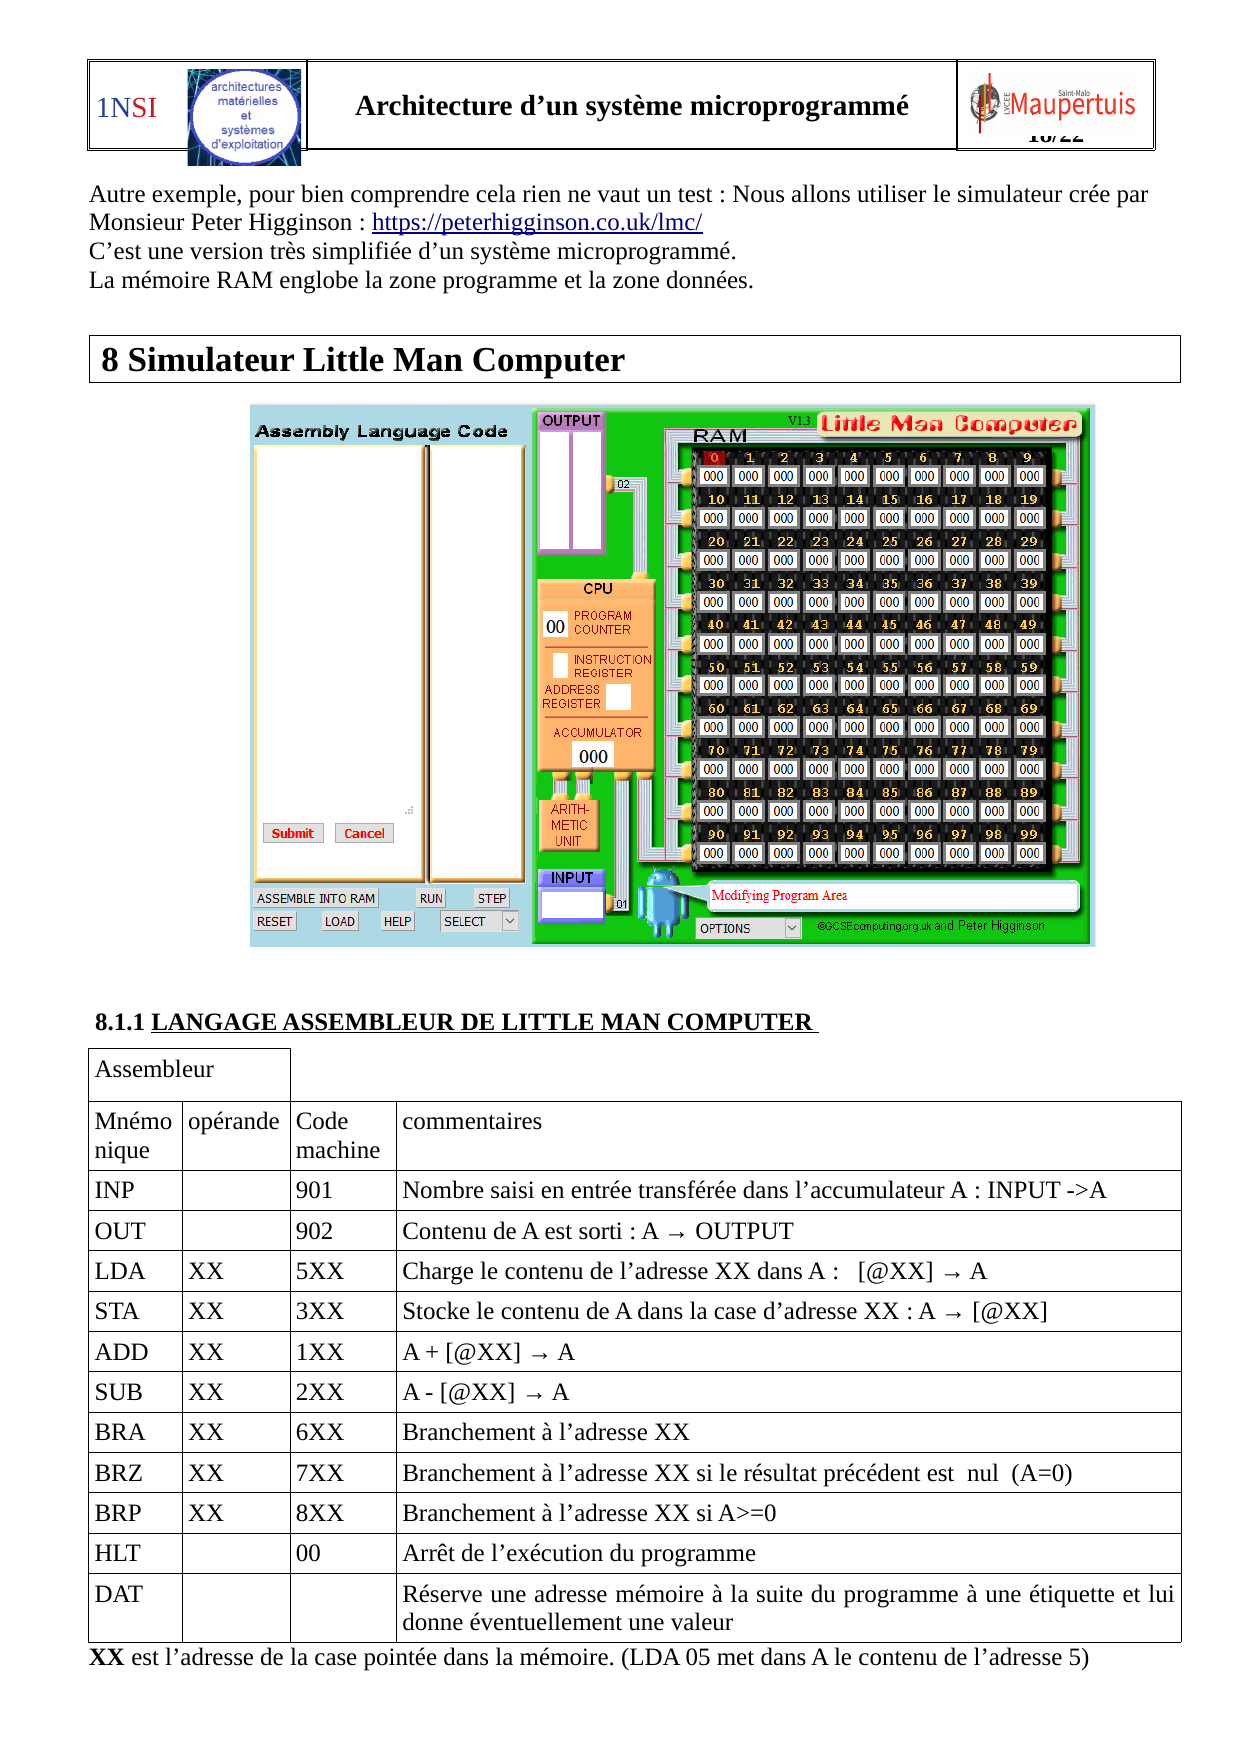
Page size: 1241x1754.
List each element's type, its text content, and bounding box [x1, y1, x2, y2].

table_header Assembleur [89, 1049, 290, 1101]
table_cell Branchement à l’adresse XX si le résultat précédent est nul (A=0) [397, 1453, 1181, 1492]
picture [970, 70, 1137, 136]
table_header [291, 1048, 1181, 1101]
table_cell XX [183, 1372, 290, 1412]
table_cell 7XX [291, 1453, 396, 1492]
table_cell XX [183, 1292, 290, 1331]
text XX est l’adresse de la case pointée dans la mémoire. (LDA 05 met dans A le contenu de l’adresse 5) [88, 1643, 1181, 1671]
table_cell XX [183, 1453, 290, 1492]
table_cell Mnémonique [89, 1102, 182, 1170]
table_cell [183, 1211, 290, 1250]
table_cell Contenu de A est sorti : A → OUTPUT [397, 1211, 1181, 1250]
table_cell 902 [291, 1211, 396, 1250]
table_cell Arrêt de l’exécution du programme [397, 1534, 1181, 1573]
table_cell Branchement à l’adresse XX si A>=0 [397, 1493, 1181, 1532]
picture [187, 69, 302, 166]
table_cell Nombre saisi en entrée transférée dans l’accumulateur A : INPUT ->A [397, 1171, 1181, 1210]
table_cell 8XX [291, 1493, 396, 1532]
table_cell 1XX [291, 1332, 396, 1371]
table_cell 2XX [291, 1372, 396, 1412]
table_cell Code machine [291, 1102, 396, 1170]
table_cell Réserve une adresse mémoire à la suite du programme à une étiquette et lui donne éventuellement une valeur [397, 1574, 1181, 1642]
table_cell DAT [89, 1574, 182, 1642]
table_cell LDA [89, 1251, 182, 1291]
table_cell XX [183, 1413, 290, 1452]
table_cell A + [@XX] → A [397, 1332, 1181, 1371]
table_cell 901 [291, 1171, 396, 1210]
table_cell A - [@XX] → A [397, 1372, 1181, 1412]
table_cell Stocke le contenu de A dans la case d’adresse XX : A → [@XX] [397, 1292, 1181, 1331]
text C’est une version très simplifiée d’un système microprogrammé. [88, 236, 1181, 265]
table_cell Charge le contenu de l’adresse XX dans A : [@XX] → A [397, 1251, 1181, 1291]
table_cell [183, 1574, 290, 1642]
table_cell XX [183, 1251, 290, 1291]
table_cell 6XX [291, 1413, 396, 1452]
table_cell [183, 1171, 290, 1210]
text Autre exemple, pour bien comprendre cela rien ne vaut un test : Nous allons utiliser le simulateur crée par Monsieur Peter Higginson : https://peterhigginson.co.uk/lmc/ [88, 179, 1181, 236]
table_cell opérande [183, 1102, 290, 1170]
table_cell [183, 1534, 290, 1573]
picture [249, 402, 1096, 947]
table_cell INP [89, 1171, 182, 1210]
table_cell commentaires [397, 1102, 1181, 1170]
table_cell 5XX [291, 1251, 396, 1291]
table_cell STA [89, 1292, 182, 1331]
table_cell [291, 1574, 396, 1642]
table_cell 00 [291, 1534, 396, 1573]
table_cell XX [183, 1332, 290, 1371]
subtitle LANGAGE ASSEMBLEUR DE LITTLE MAN COMPUTER [88, 1007, 1181, 1035]
table_cell ADD [89, 1332, 182, 1371]
table_cell BRZ [89, 1453, 182, 1492]
table_cell 3XX [291, 1292, 396, 1331]
subtitle Simulateur Little Man Computer [90, 336, 1180, 382]
table_cell BRP [89, 1493, 182, 1532]
table_cell XX [183, 1493, 290, 1532]
table_cell HLT [89, 1534, 182, 1573]
text La mémoire RAM englobe la zone programme et la zone données. [88, 265, 1181, 294]
table_cell BRA [89, 1413, 182, 1452]
table_cell OUT [89, 1211, 182, 1250]
table_cell SUB [89, 1372, 182, 1412]
table_cell Branchement à l’adresse XX [397, 1413, 1181, 1452]
